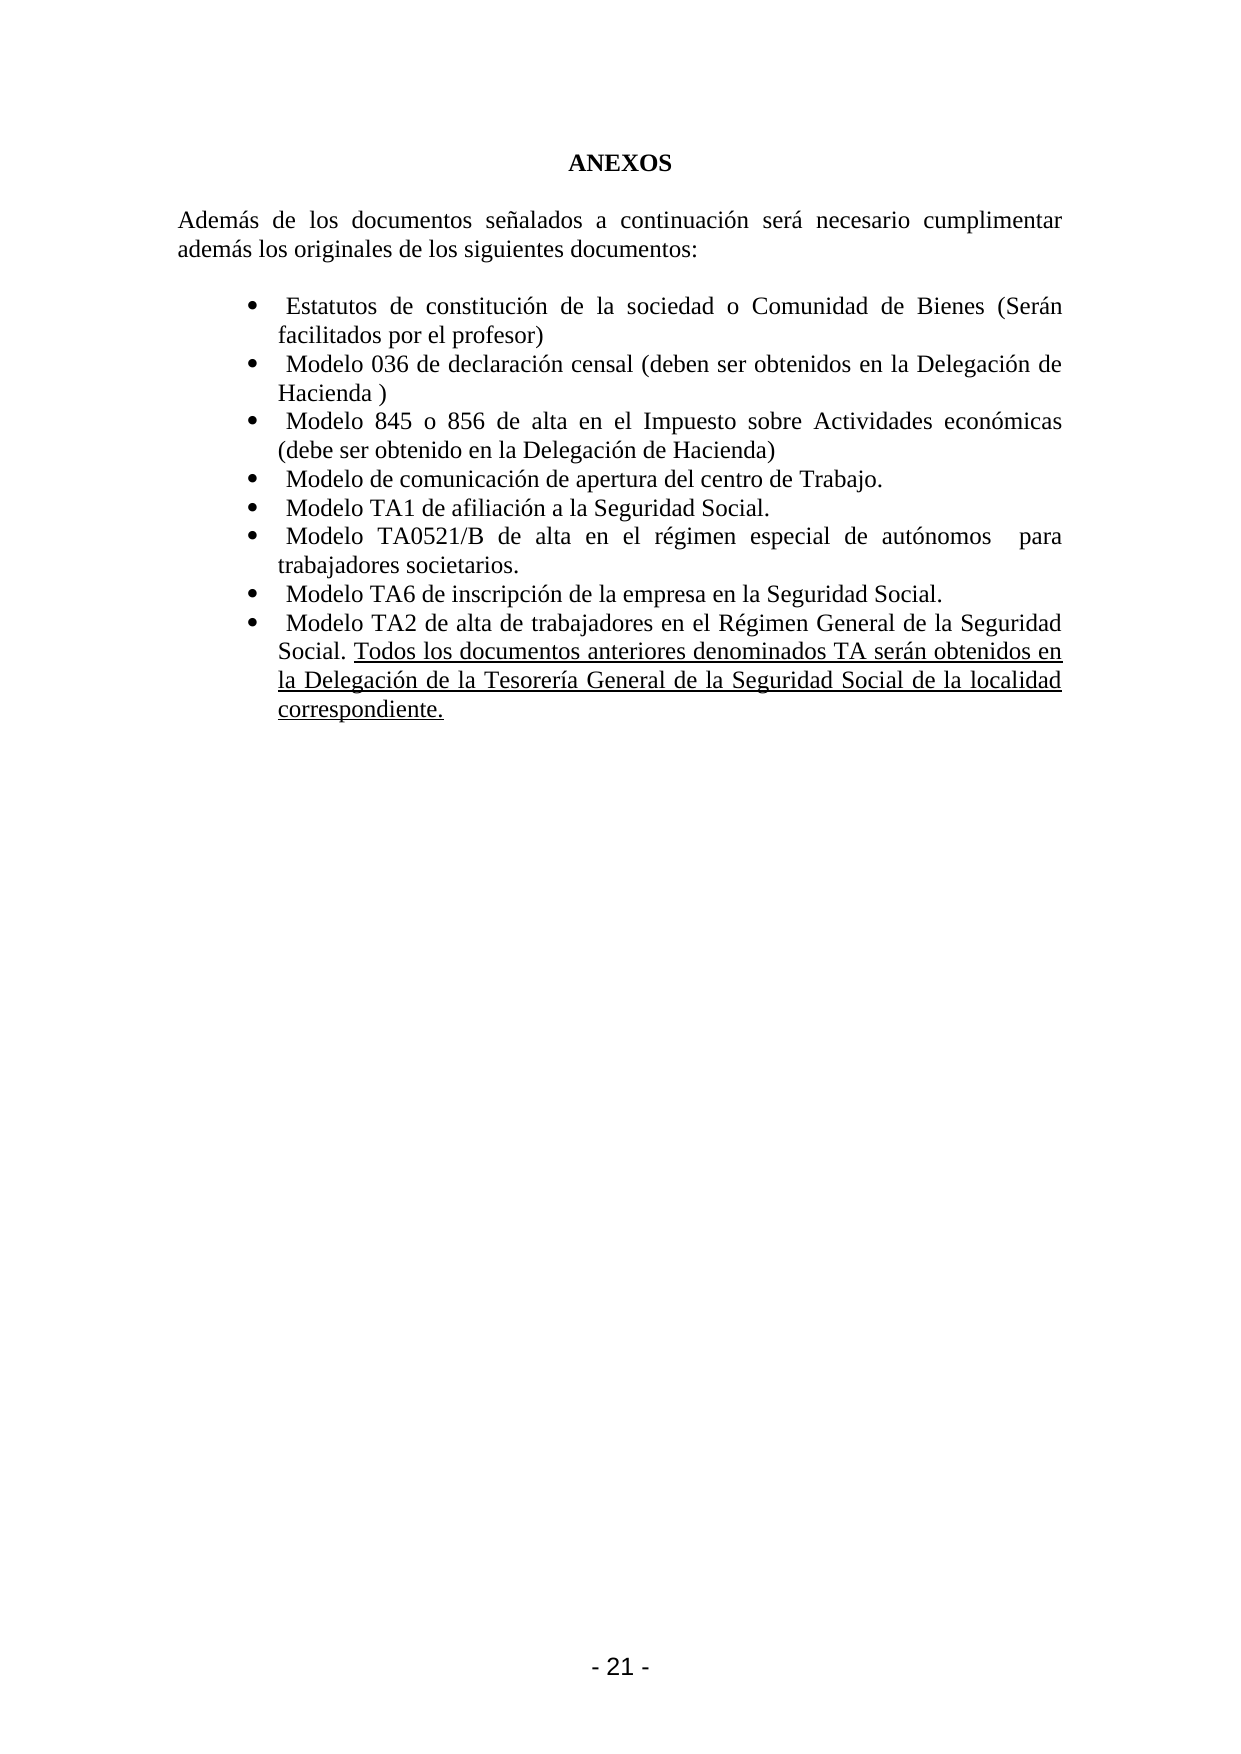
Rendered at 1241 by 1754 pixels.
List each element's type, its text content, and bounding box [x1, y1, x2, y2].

list Modelo TA6 de inscripción de la empresa en la Seguridad Social. [248, 579, 1063, 608]
list Modelo 036 de declaración censal (deben ser obtenidos en la Delegación de Hacienda ) [248, 349, 1063, 406]
list Modelo TA2 de alta de trabajadores en el Régimen General de la Seguridad Social. Todos los documentos anteriores denominados TA serán obtenidos en la Delegación de la Tesorería General de la Seguridad Social de la localidad correspondiente. [248, 608, 1063, 723]
list Estatutos de constitución de la sociedad o Comunidad de Bienes (Serán facilitados por el profesor) [248, 291, 1063, 349]
list Modelo TA0521/B de alta en el régimen especial de autónomos para trabajadores societarios. [248, 521, 1063, 579]
list Modelo 845 o 856 de alta en el Impuesto sobre Actividades económicas (debe ser obtenido en la Delegación de Hacienda) [248, 406, 1063, 464]
list Modelo de comunicación de apertura del centro de Trabajo. [248, 464, 1063, 493]
text ANEXOS [177, 148, 1063, 176]
list Modelo TA1 de afiliación a la Seguridad Social. [248, 493, 1063, 521]
text Además de los documentos señalados a continuación será necesario cumplimentar además los originales de los siguientes documentos: [177, 205, 1063, 263]
